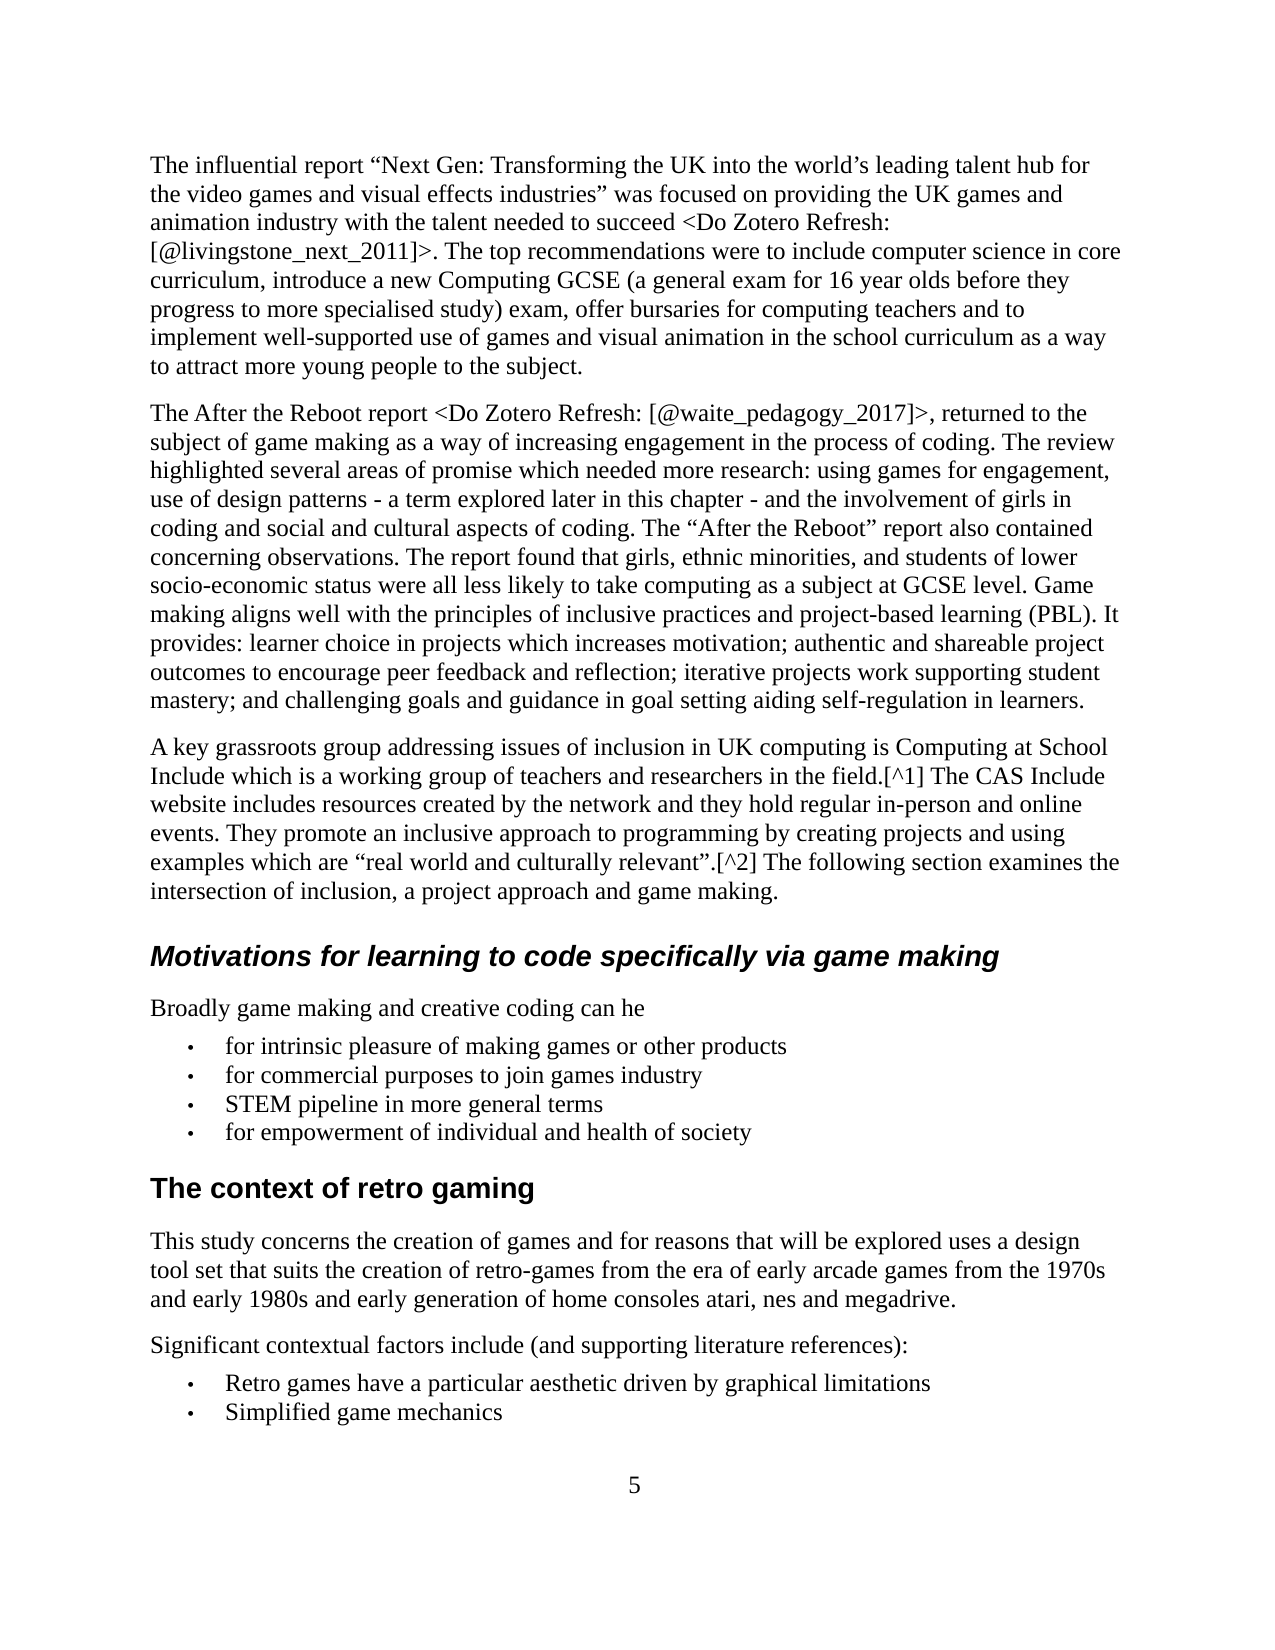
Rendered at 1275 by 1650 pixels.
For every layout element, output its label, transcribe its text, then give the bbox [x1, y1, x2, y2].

text A key grassroots group addressing issues of inclusion in UK computing is Computing at School Include which is a working group of teachers and researchers in the field.[^1] The CAS Include website includes resources created by the network and they hold regular in-person and online events. They promote an inclusive approach to programming by creating projects and using examples which are “real world and culturally relevant”.[^2] The following section examines the intersection of inclusion, a project approach and game making. [150, 732, 1125, 904]
list Retro games have a particular aesthetic driven by graphical limitations [187, 1368, 1125, 1397]
text The After the Reboot report <Do Zotero Refresh: [@waite_pedagogy_2017]>, returned to the subject of game making as a way of increasing engagement in the process of coding. The review highlighted several areas of promise which needed more research: using games for engagement, use of design patterns - a term explored later in this chapter - and the involvement of girls in coding and social and cultural aspects of coding. The “After the Reboot” report also contained concerning observations. The report found that girls, ethnic minorities, and students of lower socio-economic status were all less likely to take computing as a subject at GCSE level. Game making aligns well with the principles of inclusive practices and project-based learning (PBL). It provides: learner choice in projects which increases motivation; authentic and shareable project outcomes to encourage peer feedback and reflection; iterative projects work supporting student mastery; and challenging goals and guidance in goal setting aiding self-regulation in learners. [150, 398, 1125, 714]
list for empowerment of individual and health of society [187, 1117, 1125, 1146]
list STEM pipeline in more general terms [187, 1089, 1125, 1117]
list for commercial purposes to join games industry [187, 1060, 1125, 1089]
text This study concerns the creation of games and for reasons that will be explored uses a design tool set that suits the creation of retro-games from the era of early arcade games from the 1970s and early 1980s and early generation of home consoles atari, nes and megadrive. [150, 1226, 1125, 1312]
text Significant contextual factors include (and supporting literature references): [150, 1330, 1125, 1359]
text The influential report “Next Gen: Transforming the UK into the world’s leading talent hub for the video games and visual effects industries” was focused on providing the UK games and animation industry with the talent needed to succeed <Do Zotero Refresh: [@livingstone_next_2011]>. The top recommendations were to include computer science in core curriculum, introduce a new Computing GCSE (a general exam for 16 year olds before they progress to more specialised study) exam, offer bursaries for computing teachers and to implement well-supported use of games and visual animation in the school curriculum as a way to attract more young people to the subject. [150, 150, 1125, 380]
subtitle Motivations for learning to code specifically via game making [150, 938, 1125, 972]
list for intrinsic pleasure of making games or other products [187, 1031, 1125, 1060]
text Broadly game making and creative coding can he [150, 993, 1125, 1022]
subtitle The context of retro gaming [150, 1171, 1125, 1205]
list Simplified game mechanics [187, 1397, 1125, 1426]
